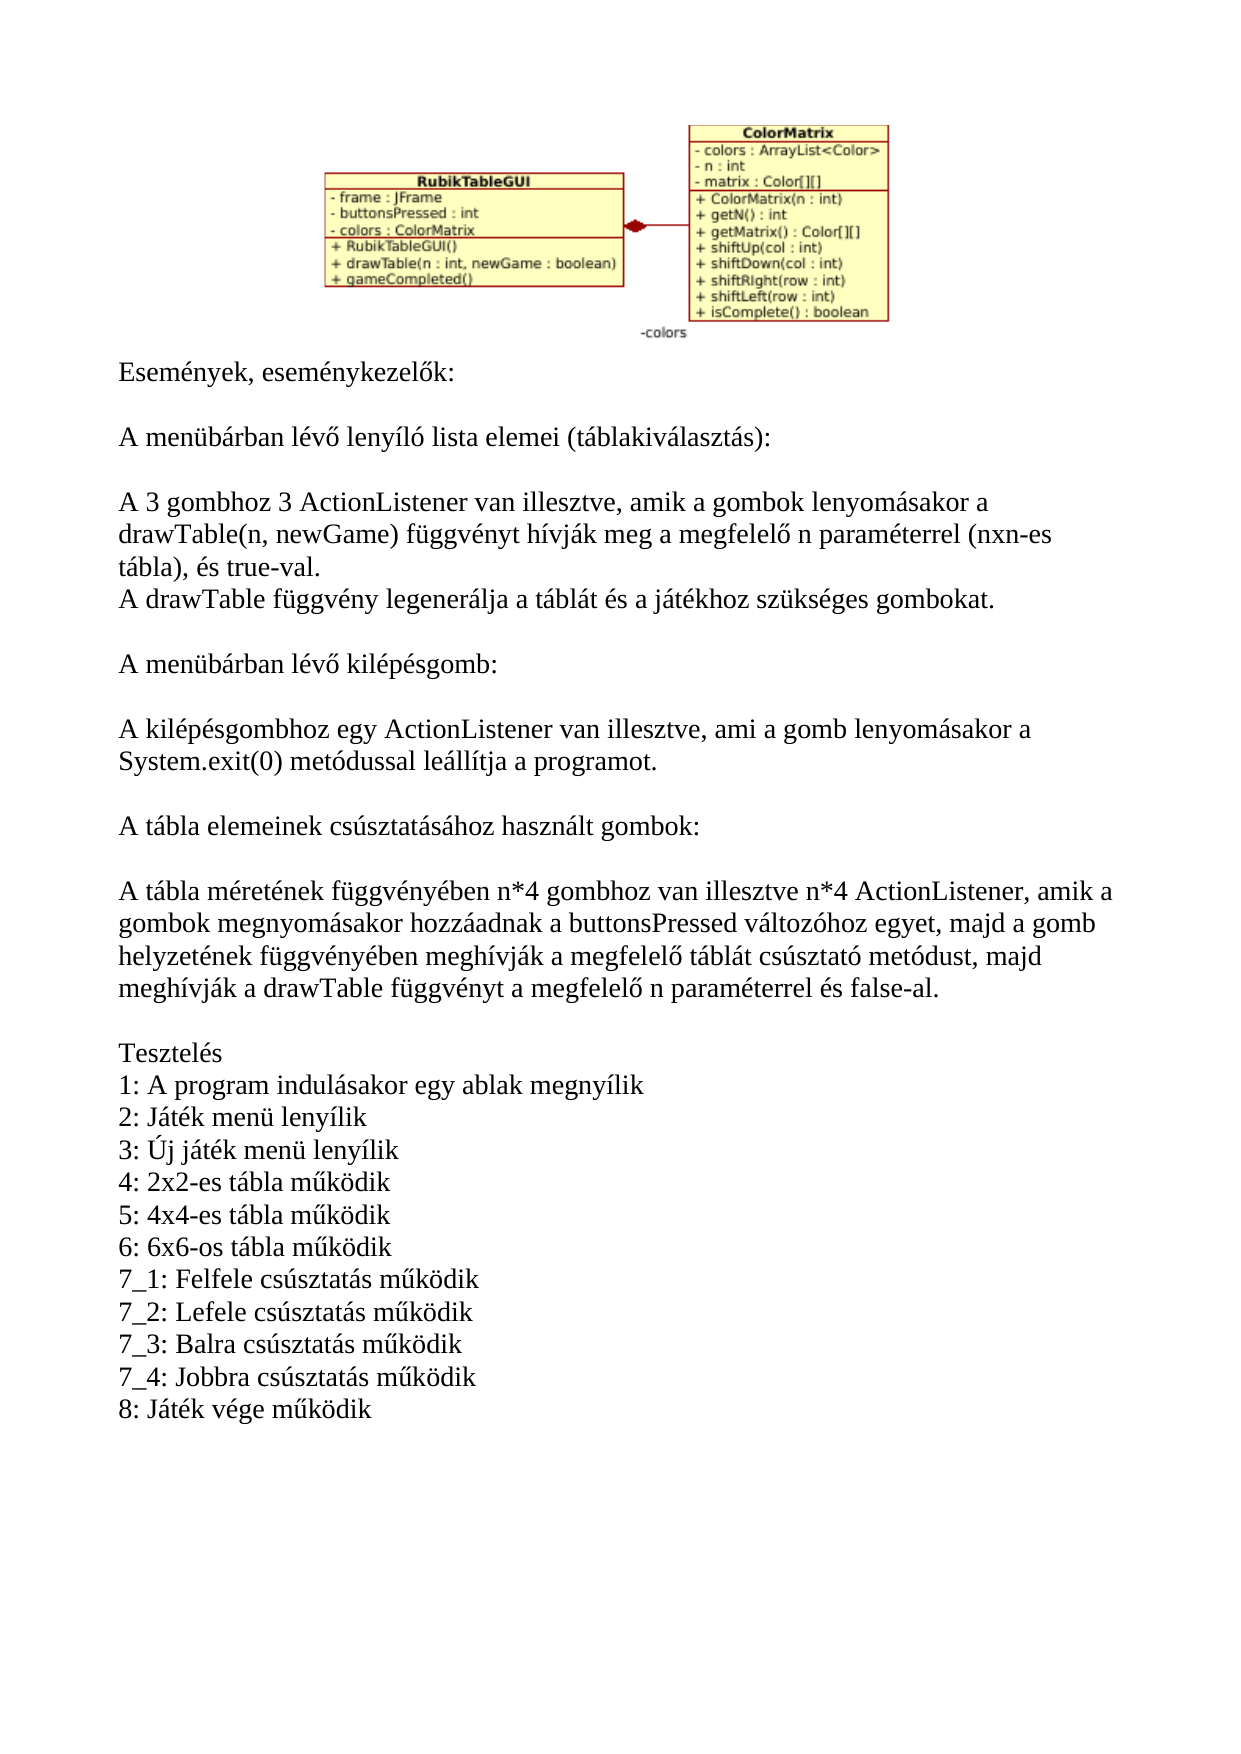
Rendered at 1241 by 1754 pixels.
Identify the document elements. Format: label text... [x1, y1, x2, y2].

text 7_1: Felfele csúsztatás működik [118, 1262, 1122, 1295]
text A kilépésgombhoz egy ActionListener van illesztve, ami a gomb lenyomásakor a System.exit(0) metódussal leállítja a programot. [118, 712, 1122, 777]
text A menübárban lévő kilépésgomb: [118, 647, 1122, 679]
text 8: Játék vége működik [118, 1392, 1122, 1424]
text 7_2: Lefele csúsztatás működik [118, 1295, 1122, 1327]
text Események, eseménykezelők: [118, 355, 1122, 388]
text 7_4: Jobbra csúsztatás működik [118, 1360, 1122, 1392]
text 4: 2x2-es tábla működik [118, 1165, 1122, 1198]
text A tábla méretének függvényében n*4 gombhoz van illesztve n*4 ActionListener, amik a gombok megnyomásakor hozzáadnak a buttonsPressed változóhoz egyet, majd a gomb helyzetének függvényében meghívják a megfelelő táblát csúsztató metódust, majd meghívják a drawTable függvényt a megfelelő n paraméterrel és false-al. [118, 874, 1122, 1003]
text 7_3: Balra csúsztatás működik [118, 1327, 1122, 1360]
text 6: 6x6-os tábla működik [118, 1230, 1122, 1262]
text A drawTable függvény legenerálja a táblát és a játékhoz szükséges gombokat. [118, 582, 1122, 614]
text 1: A program indulásakor egy ablak megnyílik [118, 1068, 1122, 1101]
text A tábla elemeinek csúsztatásához használt gombok: [118, 809, 1122, 841]
text 2: Játék menü lenyílik [118, 1101, 1122, 1133]
text 3: Új játék menü lenyílik [118, 1133, 1122, 1165]
picture [324, 125, 894, 344]
text A 3 gombhoz 3 ActionListener van illesztve, amik a gombok lenyomásakor a drawTable(n, newGame) függvényt hívják meg a megfelelő n paraméterrel (nxn-es tábla), és true-val. [118, 485, 1122, 582]
text 5: 4x4-es tábla működik [118, 1198, 1122, 1230]
text A menübárban lévő lenyíló lista elemei (táblakiválasztás): [118, 420, 1122, 453]
text Tesztelés [118, 1036, 1122, 1068]
